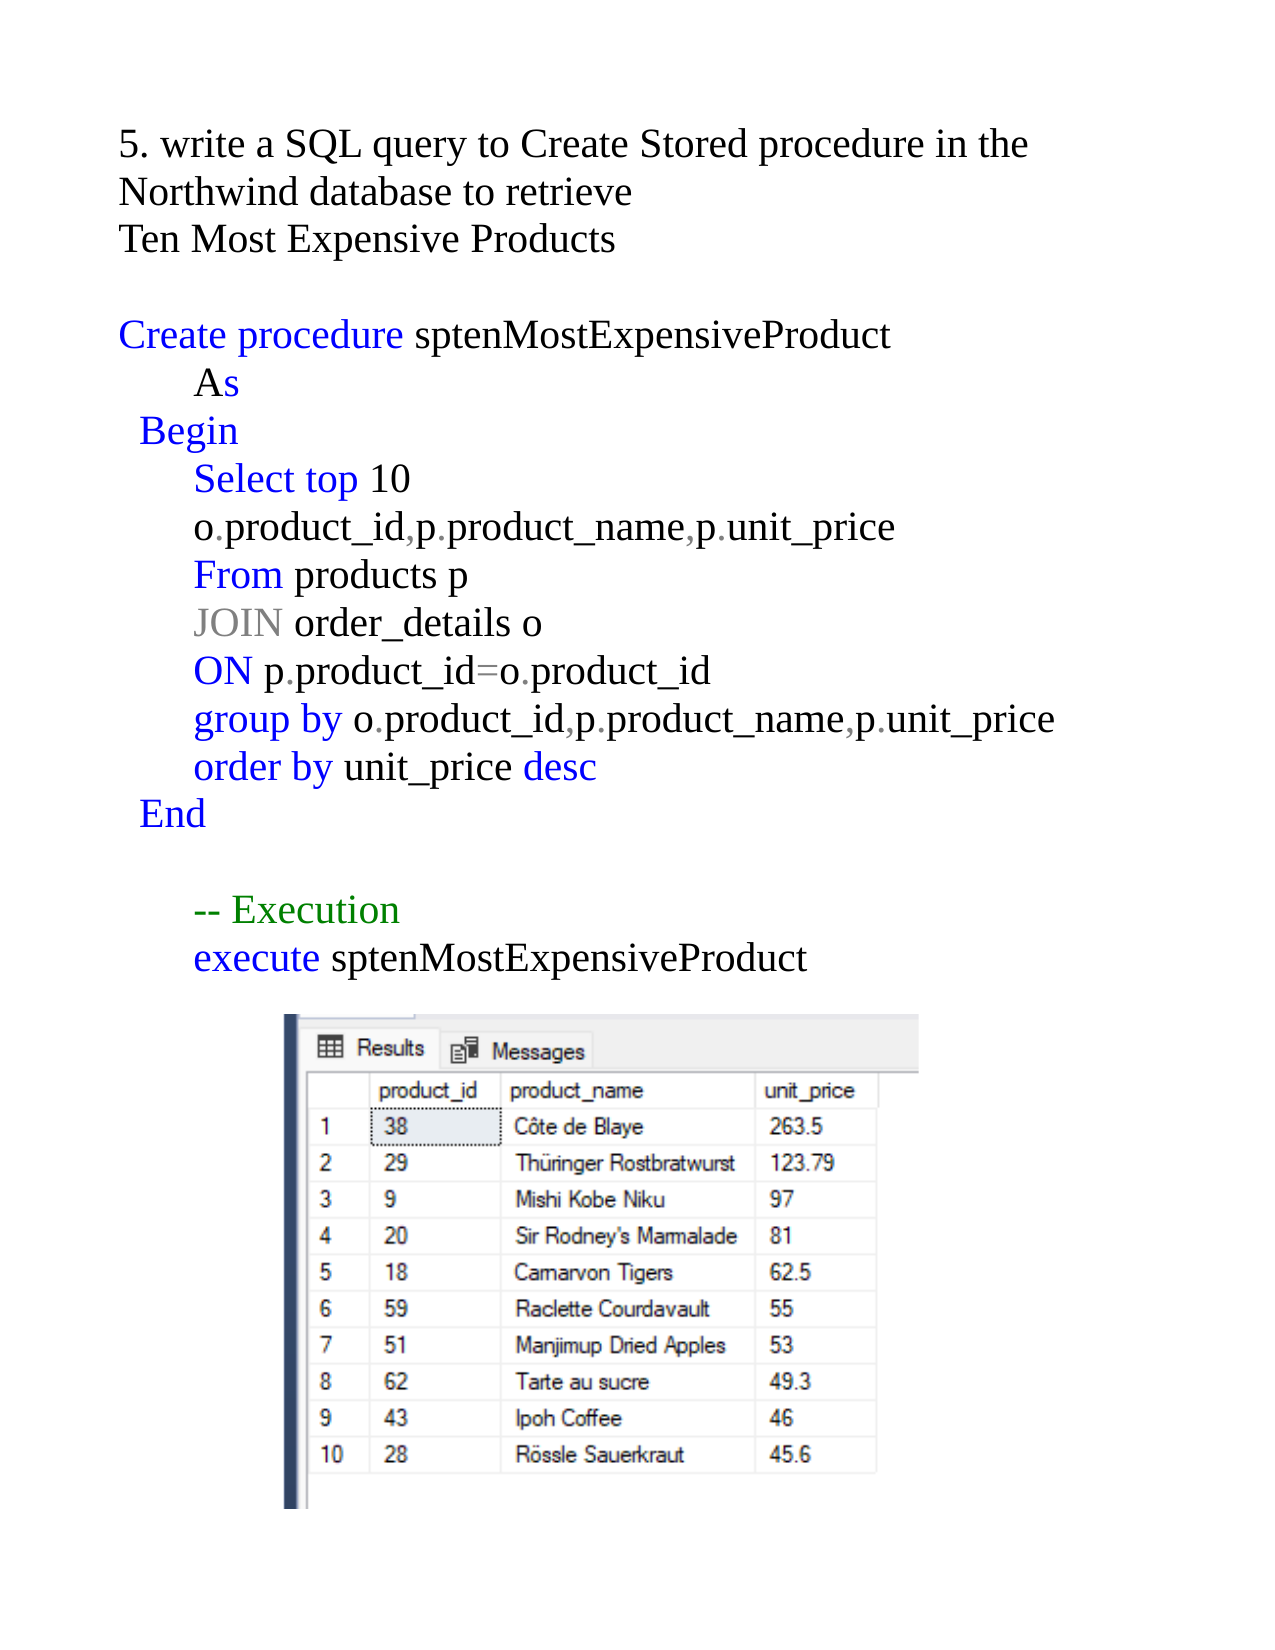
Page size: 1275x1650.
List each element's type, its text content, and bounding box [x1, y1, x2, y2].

text JOIN order_details o [118, 597, 1157, 645]
text Select top 10 o.product_id,p.product_name,p.unit_price [118, 453, 1157, 549]
text ON p.product_id=o.product_id [118, 645, 1157, 693]
text 5. write a SQL query to Create Stored procedure in the Northwind database to retrieve [118, 118, 1157, 214]
picture [283, 1014, 919, 1509]
text Ten Most Expensive Products [118, 214, 1157, 262]
text Begin [118, 406, 1157, 453]
text -- Execution [118, 885, 1157, 933]
text execute sptenMostExpensiveProduct [118, 933, 1157, 981]
text End [118, 789, 1157, 837]
text order by unit_price desc [118, 741, 1157, 789]
text Create procedure sptenMostExpensiveProduct [118, 310, 1157, 358]
text From products p [118, 549, 1157, 597]
text As [118, 358, 1157, 406]
text group by o.product_id,p.product_name,p.unit_price [118, 693, 1157, 741]
